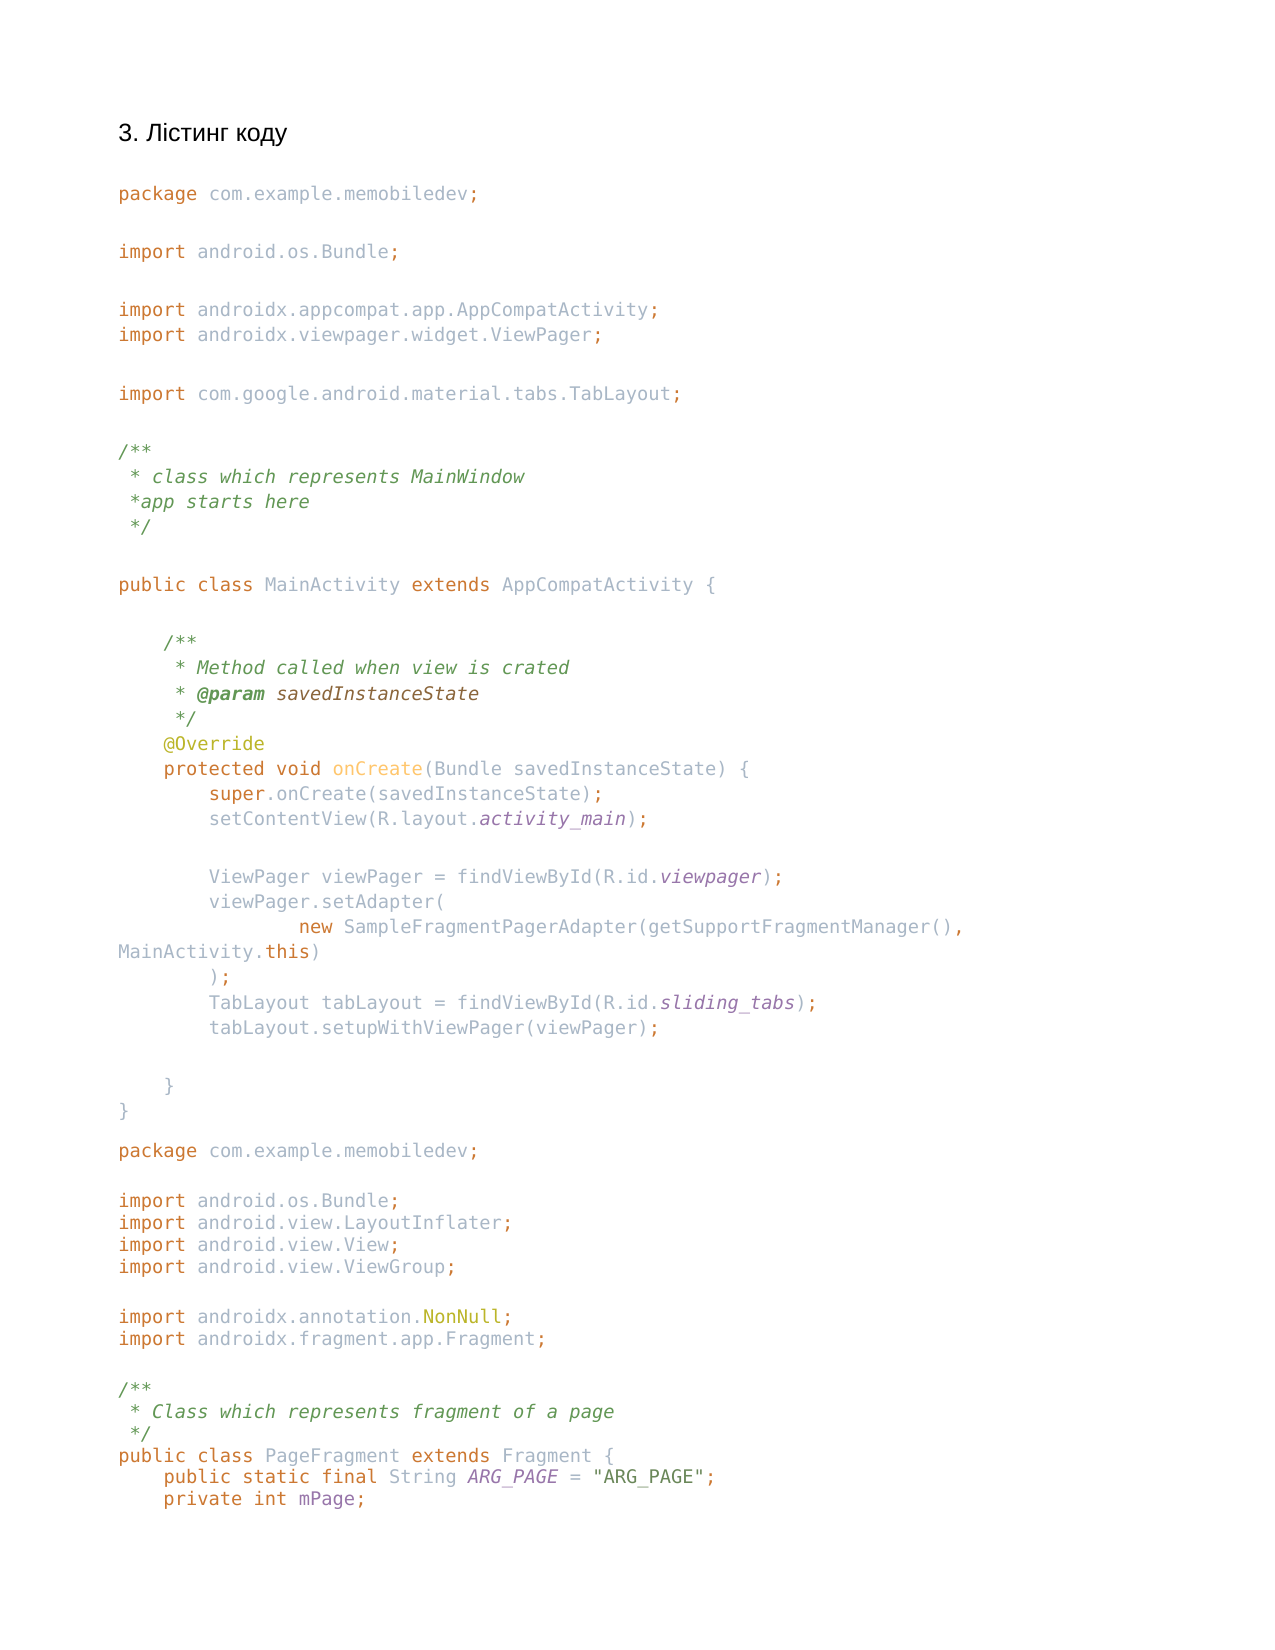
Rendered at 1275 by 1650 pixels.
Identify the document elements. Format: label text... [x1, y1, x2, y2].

text 3. Лістинг коду package com.example.memobiledev; import android.os.Bundle; import androidx.appcompat.app.AppCompatActivity; import androidx.viewpager.widget.ViewPager; import com.google.android.material.tabs.TabLayout; /** * class which represents MainWindow *app starts here */ public class MainActivity extends AppCompatActivity { /** * Method called when view is crated * @param savedInstanceState */ @Override protected void onCreate(Bundle savedInstanceState) { super.onCreate(savedInstanceState); setContentView(R.layout.activity_main); ViewPager viewPager = findViewById(R.id.viewpager); viewPager.setAdapter( new SampleFragmentPagerAdapter(getSupportFragmentManager(), MainActivity.this) ); TabLayout tabLayout = findViewById(R.id.sliding_tabs); tabLayout.setupWithViewPager(viewPager); } } [118, 118, 1157, 1122]
text package com.example.memobiledev; import android.os.Bundle; import android.view.LayoutInflater; import android.view.View; import android.view.ViewGroup; import androidx.annotation.NonNull; import androidx.fragment.app.Fragment; /** * Class which represents fragment of a page */ public class PageFragment extends Fragment { public static final String ARG_PAGE = "ARG_PAGE"; private int mPage; [118, 1140, 1157, 1510]
